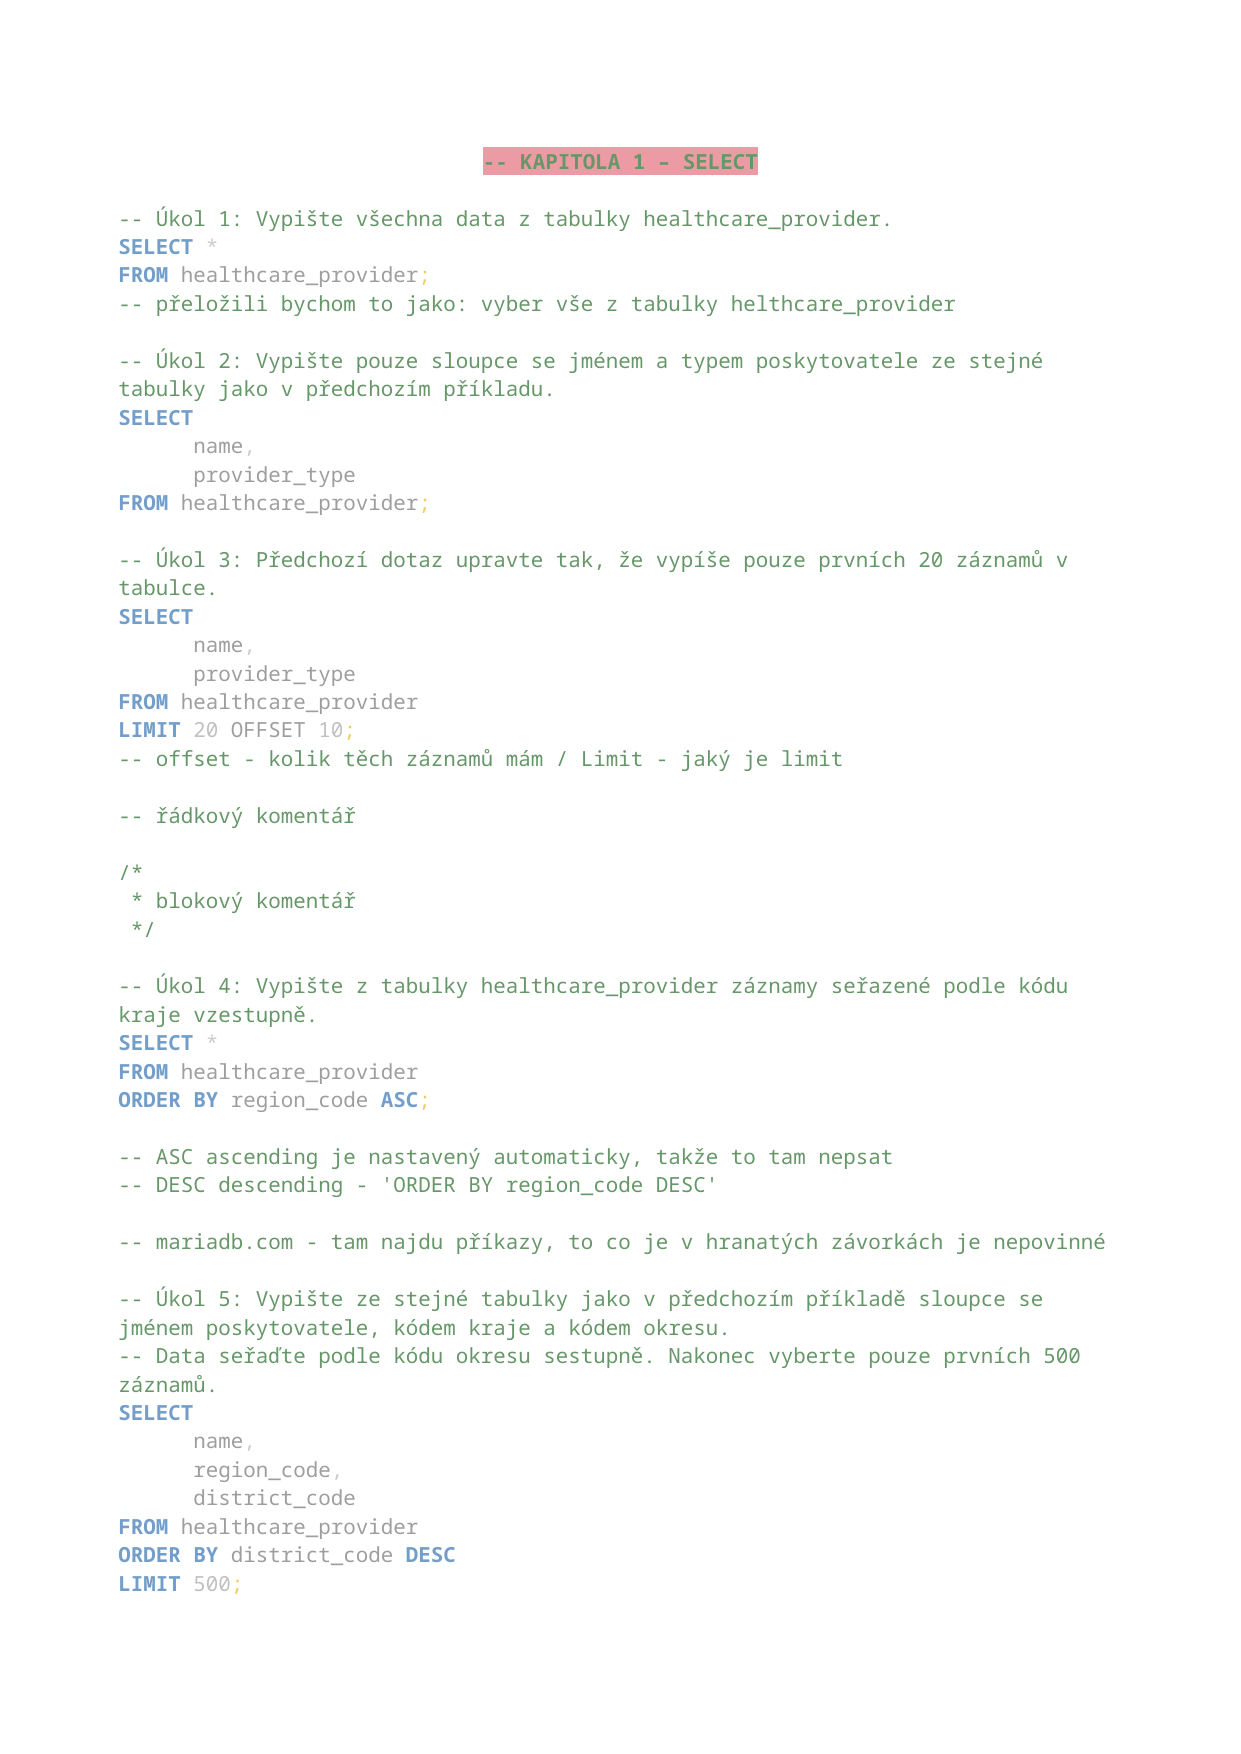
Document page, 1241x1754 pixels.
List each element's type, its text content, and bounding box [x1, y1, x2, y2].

text district_code [118, 1483, 1122, 1512]
text ORDER BY region_code ASC; [118, 1085, 1122, 1114]
text -- Úkol 4: Vypište z tabulky healthcare_provider záznamy seřazené podle kódu kraje vzestupně. [118, 972, 1122, 1028]
text FROM healthcare_provider [118, 687, 1122, 716]
text -- řádkový komentář [118, 801, 1122, 829]
text FROM healthcare_provider [118, 1057, 1122, 1085]
text -- Úkol 5: Vypište ze stejné tabulky jako v předchozím příkladě sloupce se jménem poskytovatele, kódem kraje a kódem okresu. [118, 1284, 1122, 1341]
text SELECT [118, 1398, 1122, 1427]
text SELECT * [118, 232, 1122, 261]
text SELECT * [118, 1028, 1122, 1057]
text -- mariadb.com - tam najdu příkazy, to co je v hranatých závorkách je nepovinné [118, 1227, 1122, 1256]
text -- Úkol 2: Vypište pouze sloupce se jménem a typem poskytovatele ze stejné tabulky jako v předchozím příkladu. [118, 346, 1122, 403]
text -- KAPITOLA 1 – SELECT [118, 147, 1122, 175]
text name, [118, 630, 1122, 659]
text ORDER BY district_code DESC [118, 1540, 1122, 1569]
text SELECT [118, 403, 1122, 431]
text FROM healthcare_provider; [118, 488, 1122, 517]
text provider_type [118, 460, 1122, 488]
text name, [118, 1427, 1122, 1455]
text -- přeložili bychom to jako: vyber vše z tabulky helthcare_provider [118, 289, 1122, 317]
text name, [118, 431, 1122, 460]
text /* [118, 858, 1122, 886]
text */ [118, 915, 1122, 943]
text region_code, [118, 1455, 1122, 1483]
text -- DESC descending - 'ORDER BY region_code DESC' [118, 1171, 1122, 1199]
text LIMIT 20 OFFSET 10; [118, 716, 1122, 744]
text FROM healthcare_provider; [118, 261, 1122, 289]
text FROM healthcare_provider [118, 1512, 1122, 1540]
text * blokový komentář [118, 886, 1122, 915]
text -- ASC ascending je nastavený automaticky, takže to tam nepsat [118, 1142, 1122, 1171]
text -- Úkol 3: Předchozí dotaz upravte tak, že vypíše pouze prvních 20 záznamů v tabulce. [118, 545, 1122, 602]
text -- offset - kolik těch záznamů mám / Limit - jaký je limit [118, 744, 1122, 772]
text SELECT [118, 602, 1122, 630]
text provider_type [118, 659, 1122, 687]
text LIMIT 500; [118, 1569, 1122, 1597]
text -- Data seřaďte podle kódu okresu sestupně. Nakonec vyberte pouze prvních 500 záznamů. [118, 1341, 1122, 1398]
text -- Úkol 1: Vypište všechna data z tabulky healthcare_provider. [118, 204, 1122, 232]
